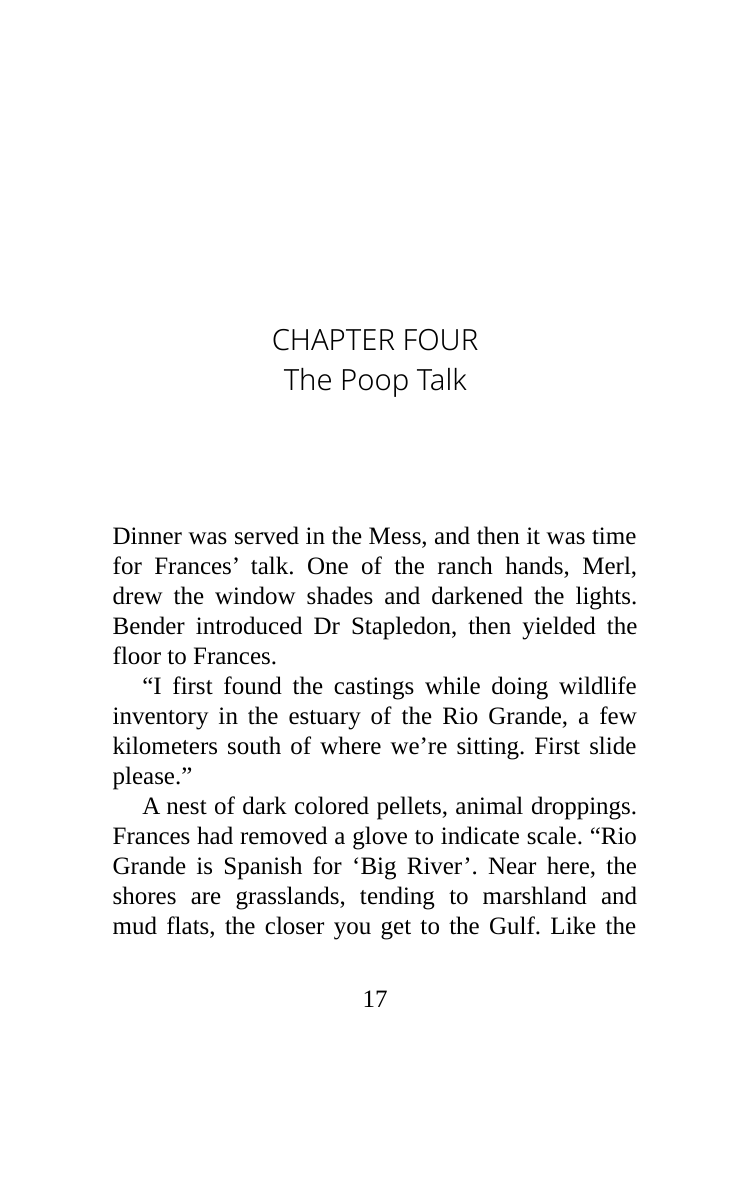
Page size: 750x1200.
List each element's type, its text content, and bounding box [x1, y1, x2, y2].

text A nest of dark colored pellets, animal droppings. Frances had removed a glove to indicate scale. “Rio Grande is Spanish for ‘Big River’. Near here, the shores are grasslands, tending to marshland and mud flats, the closer you get to the Gulf. Like the [112, 790, 637, 940]
text “I first found the castings while doing wildlife inventory in the estuary of the Rio Grande, a few kilometers south of where we’re sitting. First slide please.” [112, 670, 637, 790]
text Dinner was served in the Mess, and then it was time for Frances’ talk. One of the ranch hands, Merl, drew the window shades and darkened the lights. Bender introduced Dr Stapledon, then yielded the floor to Frances. [112, 520, 637, 670]
subtitle CHAPTER FOUR The Poop Talk [112, 319, 637, 399]
